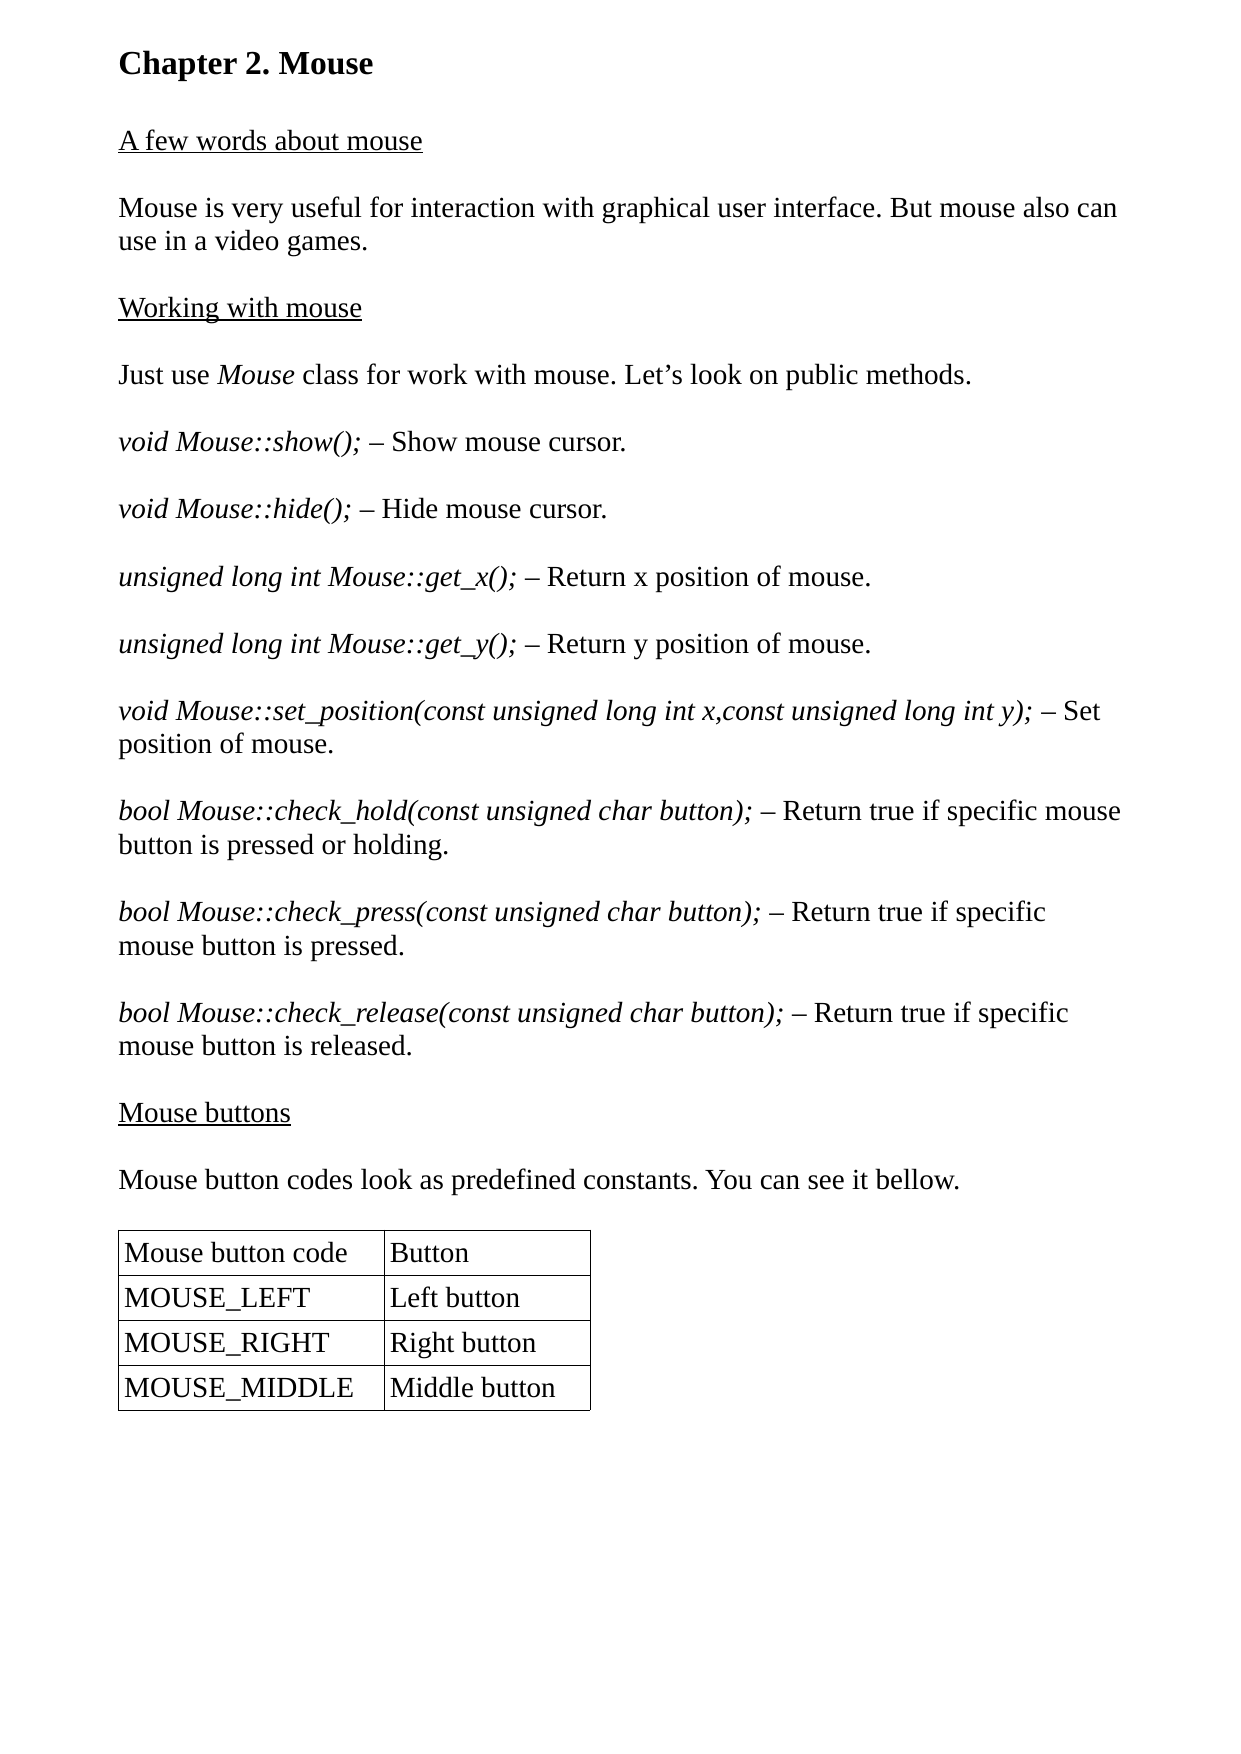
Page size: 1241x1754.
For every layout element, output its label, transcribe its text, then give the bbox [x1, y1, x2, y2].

table_header Button [385, 1231, 590, 1274]
table_cell Middle button [385, 1366, 590, 1410]
text unsigned long int Mouse::get_y(); – Return y position of mouse. [118, 626, 1122, 659]
text Just use Mouse class for work with mouse. Let’s look on public methods. [118, 357, 1122, 391]
table_cell MOUSE_LEFT [119, 1276, 384, 1320]
subtitle Chapter 2. Mouse [118, 43, 1122, 81]
table_header Mouse button code [119, 1231, 384, 1274]
table_cell MOUSE_MIDDLE [119, 1366, 384, 1410]
text bool Mouse::check_hold(const unsigned char button); – Return true if specific mouse button is pressed or holding. [118, 793, 1122, 861]
text Mouse is very useful for interaction with graphical user interface. But mouse also can use in a video games. [118, 190, 1122, 257]
text void Mouse::hide(); – Hide mouse cursor. [118, 492, 1122, 525]
text bool Mouse::check_press(const unsigned char button); – Return true if specific mouse button is pressed. [118, 894, 1122, 961]
text void Mouse::show(); – Show mouse cursor. [118, 424, 1122, 458]
table_cell MOUSE_RIGHT [119, 1321, 384, 1365]
text A few words about mouse [118, 123, 1122, 156]
table_cell Right button [385, 1321, 590, 1365]
table_cell Left button [385, 1276, 590, 1320]
text Working with mouse [118, 290, 1122, 324]
text unsigned long int Mouse::get_x(); – Return x position of mouse. [118, 559, 1122, 592]
text Mouse button codes look as predefined constants. You can see it bellow. [118, 1162, 1122, 1196]
text Mouse buttons [118, 1095, 1122, 1129]
text void Mouse::set_position(const unsigned long int x,const unsigned long int y); – Set position of mouse. [118, 693, 1122, 760]
text bool Mouse::check_release(const unsigned char button); – Return true if specific mouse button is released. [118, 995, 1122, 1062]
